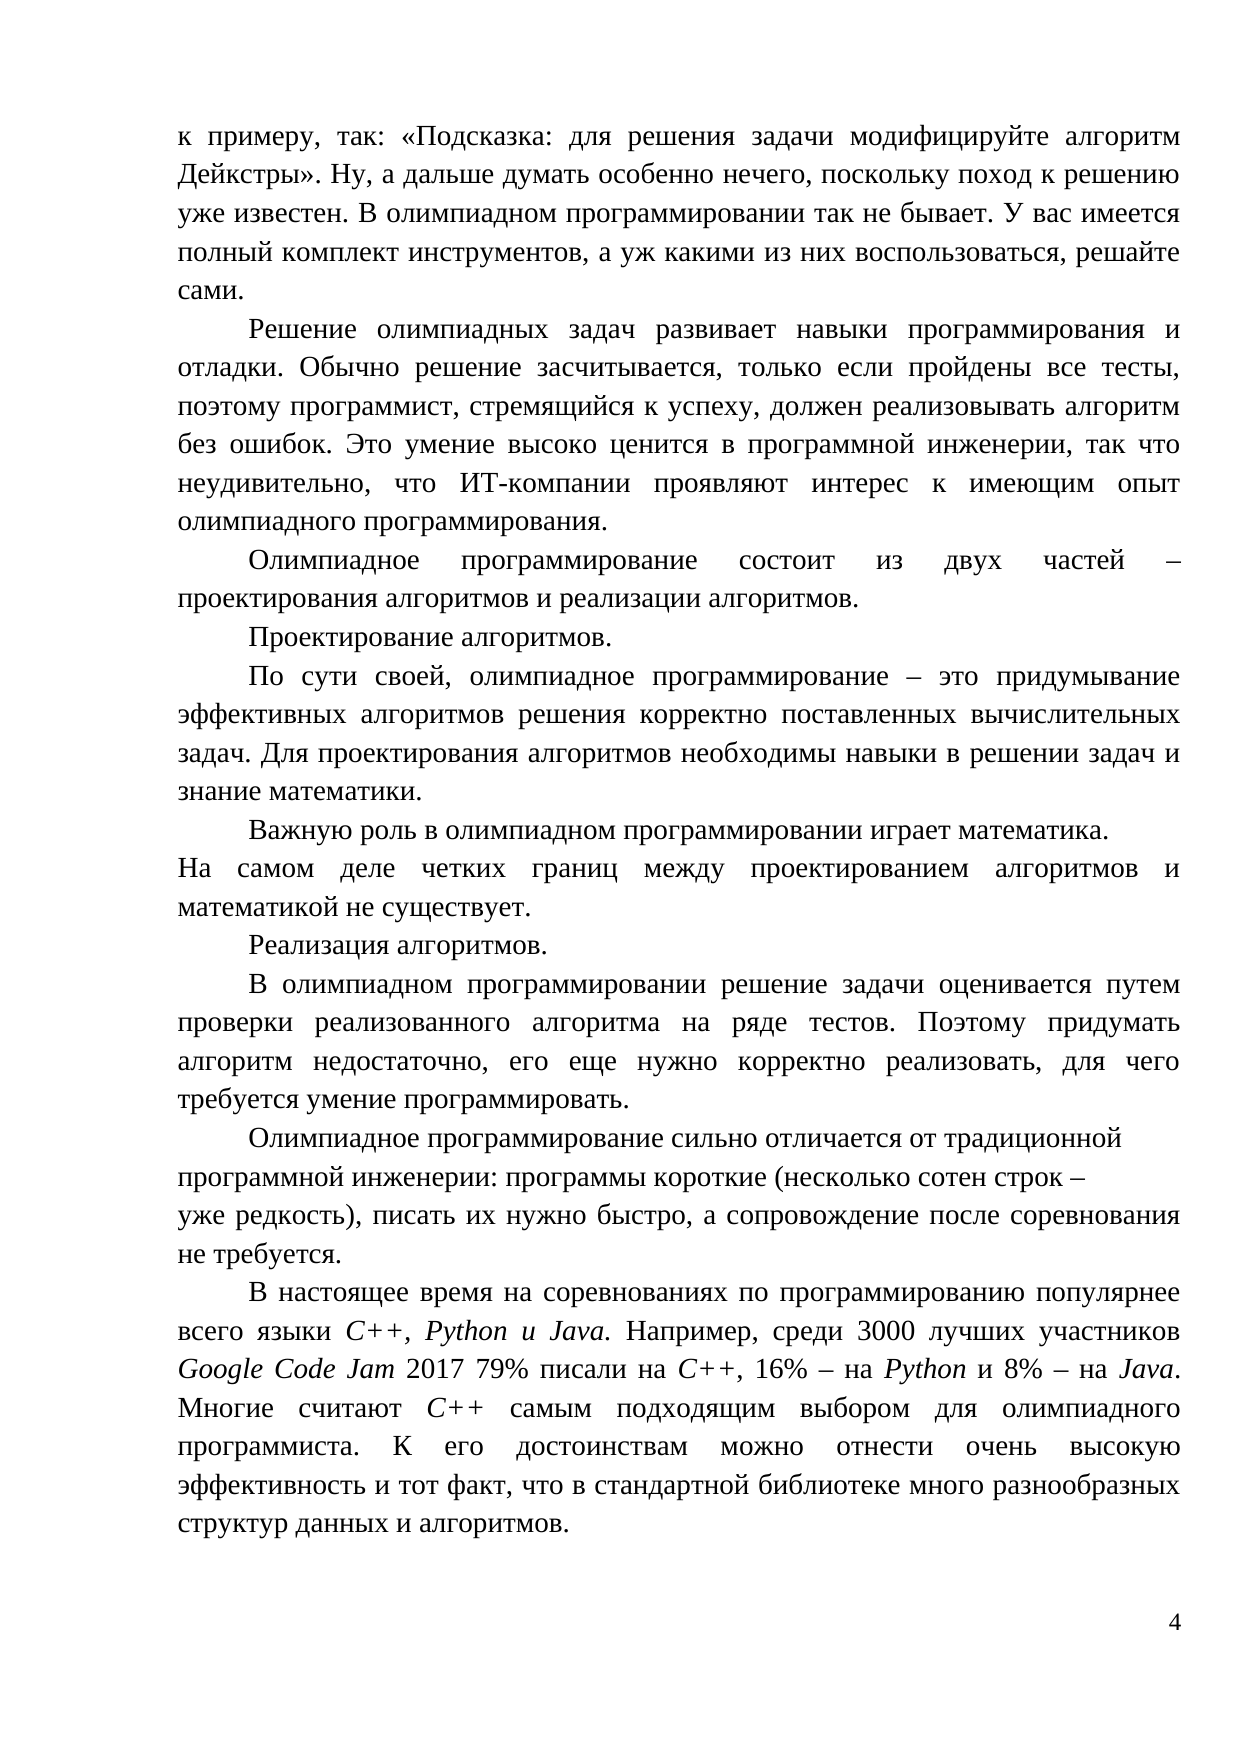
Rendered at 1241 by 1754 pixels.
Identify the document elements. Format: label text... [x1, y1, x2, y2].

text В настоящее время на соревнованиях по программированию популярнее всего языки C++, Python и Java. Например, среди 3000 лучших участников Google Code Jam 2017 79% писали на C++, 16% – на Python и 8% – на Java. Многие считают C++ самым подходящим выбором для олимпиадного программиста. К его достоинствам можно отнести очень высокую эффективность и тот факт, что в стандартной библиотеке много разнообразных структур данных и алгоритмов. [177, 1274, 1181, 1539]
text В олимпиадном программировании решение задачи оценивается путем проверки реализованного алгоритма на ряде тестов. Поэтому придумать алгоритм недостаточно, его еще нужно корректно реализовать, для чего требуется умение программировать. [177, 966, 1181, 1115]
text По сути своей, олимпиадное программирование – это придумывание эффективных алгоритмов решения корректно поставленных вычислительных задач. Для проектирования алгоритмов необходимы навыки в решении задач и знание математики. [177, 658, 1181, 807]
text Решение олимпиадных задач развивает навыки программирования и отладки. Обычно решение засчитывается, только если пройдены все тесты, поэтому программист, стремящийся к успеху, должен реализовывать алгоритм без ошибок. Это умение высоко ценится в программной инженерии, так что неудивительно, что ИТ-компании проявляют интерес к имеющим опыт олимпиадного программирования. [177, 311, 1181, 537]
text Важную роль в олимпиадном программировании играет математика. [177, 812, 1181, 845]
text Олимпиадное программирование состоит из двух частей – проектирования алгоритмов и реализации алгоритмов. [177, 542, 1181, 614]
text Реализация алгоритмов. [177, 927, 1181, 961]
text программной инженерии: программы короткие (несколько сотен строк – [177, 1159, 1181, 1192]
text На самом деле четких границ между проектированием алгоритмов и математикой не существует. [177, 850, 1181, 922]
text Проектирование алгоритмов. [177, 619, 1181, 653]
text к примеру, так: «Подсказка: для решения задачи модифицируйте алгоритм Дейкстры». Ну, а дальше думать особенно нечего, поскольку поход к решению уже известен. В олимпиадном программировании так не бывает. У вас имеется полный комплект инструментов, а уж какими из них воспользоваться, решайте сами. [177, 118, 1181, 306]
text Олимпиадное программирование сильно отличается от традиционной [177, 1120, 1181, 1154]
text уже редкость), писать их нужно быстро, а сопровождение после соревнования не требуется. [177, 1197, 1181, 1269]
